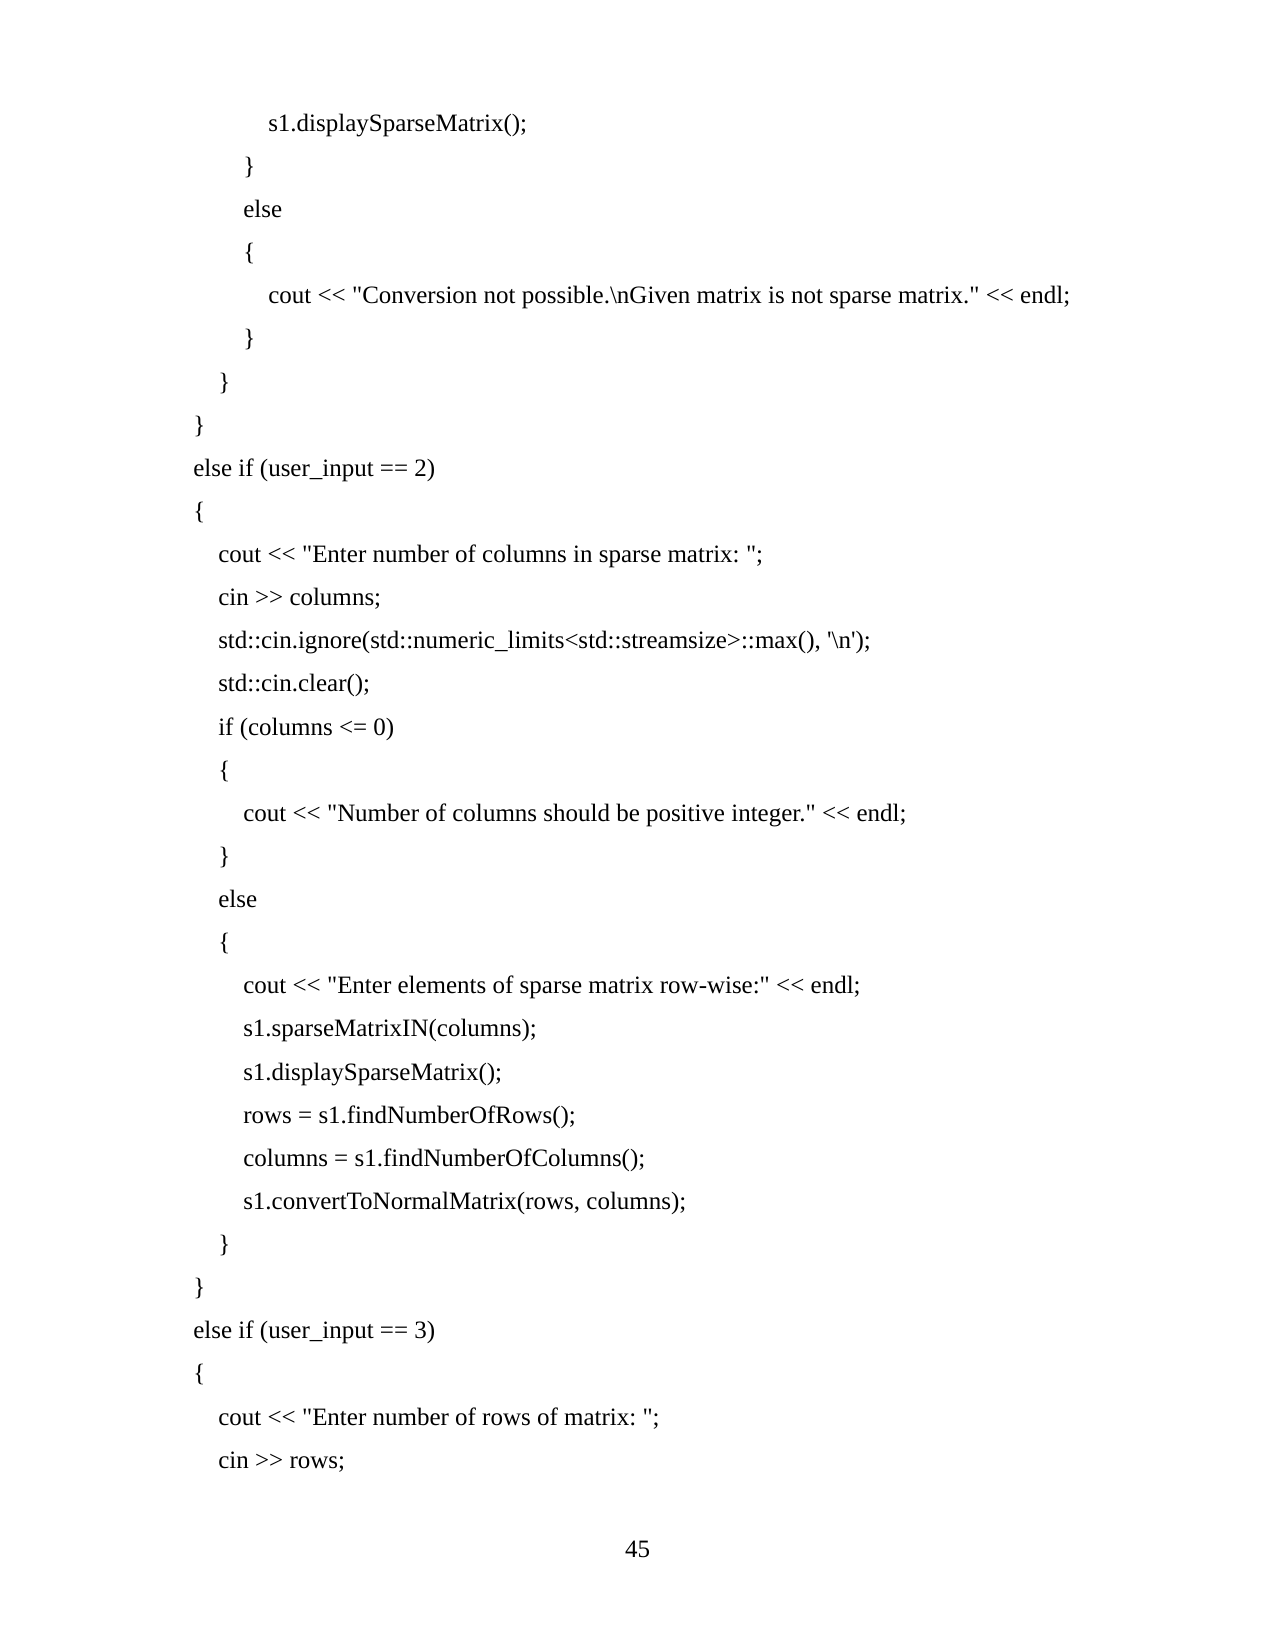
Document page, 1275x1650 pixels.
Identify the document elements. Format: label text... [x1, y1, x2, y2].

text } [118, 1272, 1157, 1301]
text } [118, 151, 1157, 180]
text cin >> columns; [118, 582, 1157, 611]
text else [118, 884, 1157, 913]
text { [118, 496, 1157, 525]
text cin >> rows; [118, 1445, 1157, 1473]
text cout << "Enter number of columns in sparse matrix: "; [118, 539, 1157, 568]
text else if (user_input == 3) [118, 1315, 1157, 1344]
text } [118, 841, 1157, 870]
text std::cin.ignore(std::numeric_limits<std::streamsize>::max(), '\n'); [118, 625, 1157, 654]
text if (columns <= 0) [118, 712, 1157, 740]
text } [118, 410, 1157, 438]
text std::cin.clear(); [118, 668, 1157, 697]
text rows = s1.findNumberOfRows(); [118, 1100, 1157, 1128]
text } [118, 323, 1157, 352]
text s1.convertToNormalMatrix(rows, columns); [118, 1186, 1157, 1215]
text cout << "Enter elements of sparse matrix row-wise:" << endl; [118, 970, 1157, 999]
text s1.displaySparseMatrix(); [118, 108, 1157, 137]
text s1.sparseMatrixIN(columns); [118, 1013, 1157, 1042]
text cout << "Conversion not possible.\nGiven matrix is not sparse matrix." << endl; [118, 280, 1157, 309]
text else [118, 194, 1157, 223]
text { [118, 237, 1157, 266]
text cout << "Enter number of rows of matrix: "; [118, 1402, 1157, 1430]
text else if (user_input == 2) [118, 453, 1157, 482]
text s1.displaySparseMatrix(); [118, 1057, 1157, 1085]
text } [118, 367, 1157, 395]
text columns = s1.findNumberOfColumns(); [118, 1143, 1157, 1172]
text } [118, 1229, 1157, 1258]
text { [118, 755, 1157, 783]
text { [118, 1358, 1157, 1387]
text { [118, 927, 1157, 956]
text cout << "Number of columns should be positive integer." << endl; [118, 798, 1157, 827]
